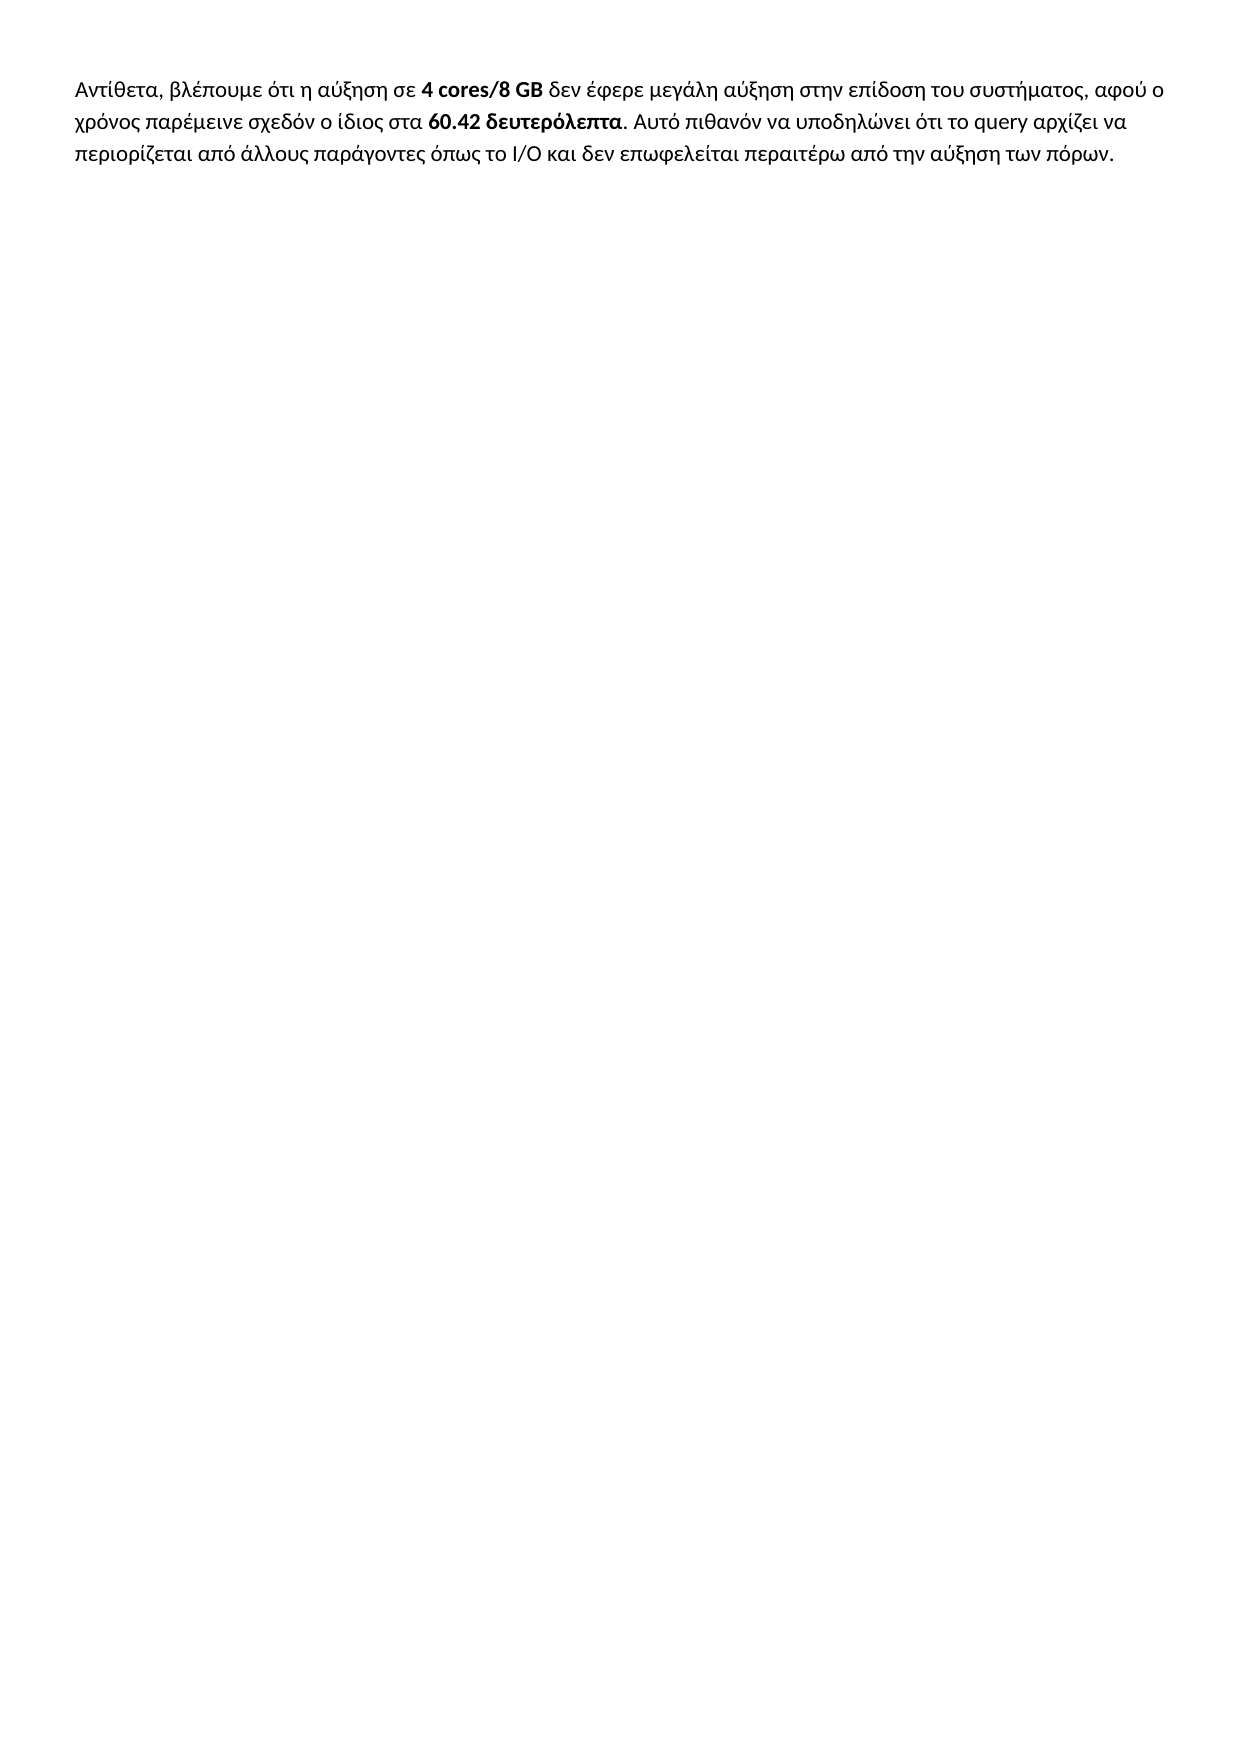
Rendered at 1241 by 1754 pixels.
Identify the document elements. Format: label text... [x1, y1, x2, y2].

text Αντίθετα, βλέπουμε ότι η αύξηση σε 4 cores/8 GB δεν έφερε μεγάλη αύξηση στην επίδοση του συστήματος, αφού ο χρόνος παρέμεινε σχεδόν ο ίδιος στα 60.42 δευτερόλεπτα. Αυτό πιθανόν να υποδηλώνει ότι το query αρχίζει να περιορίζεται από άλλους παράγοντες όπως το I/O και δεν επωφελείται περαιτέρω από την αύξηση των πόρων. [75, 75, 1165, 167]
